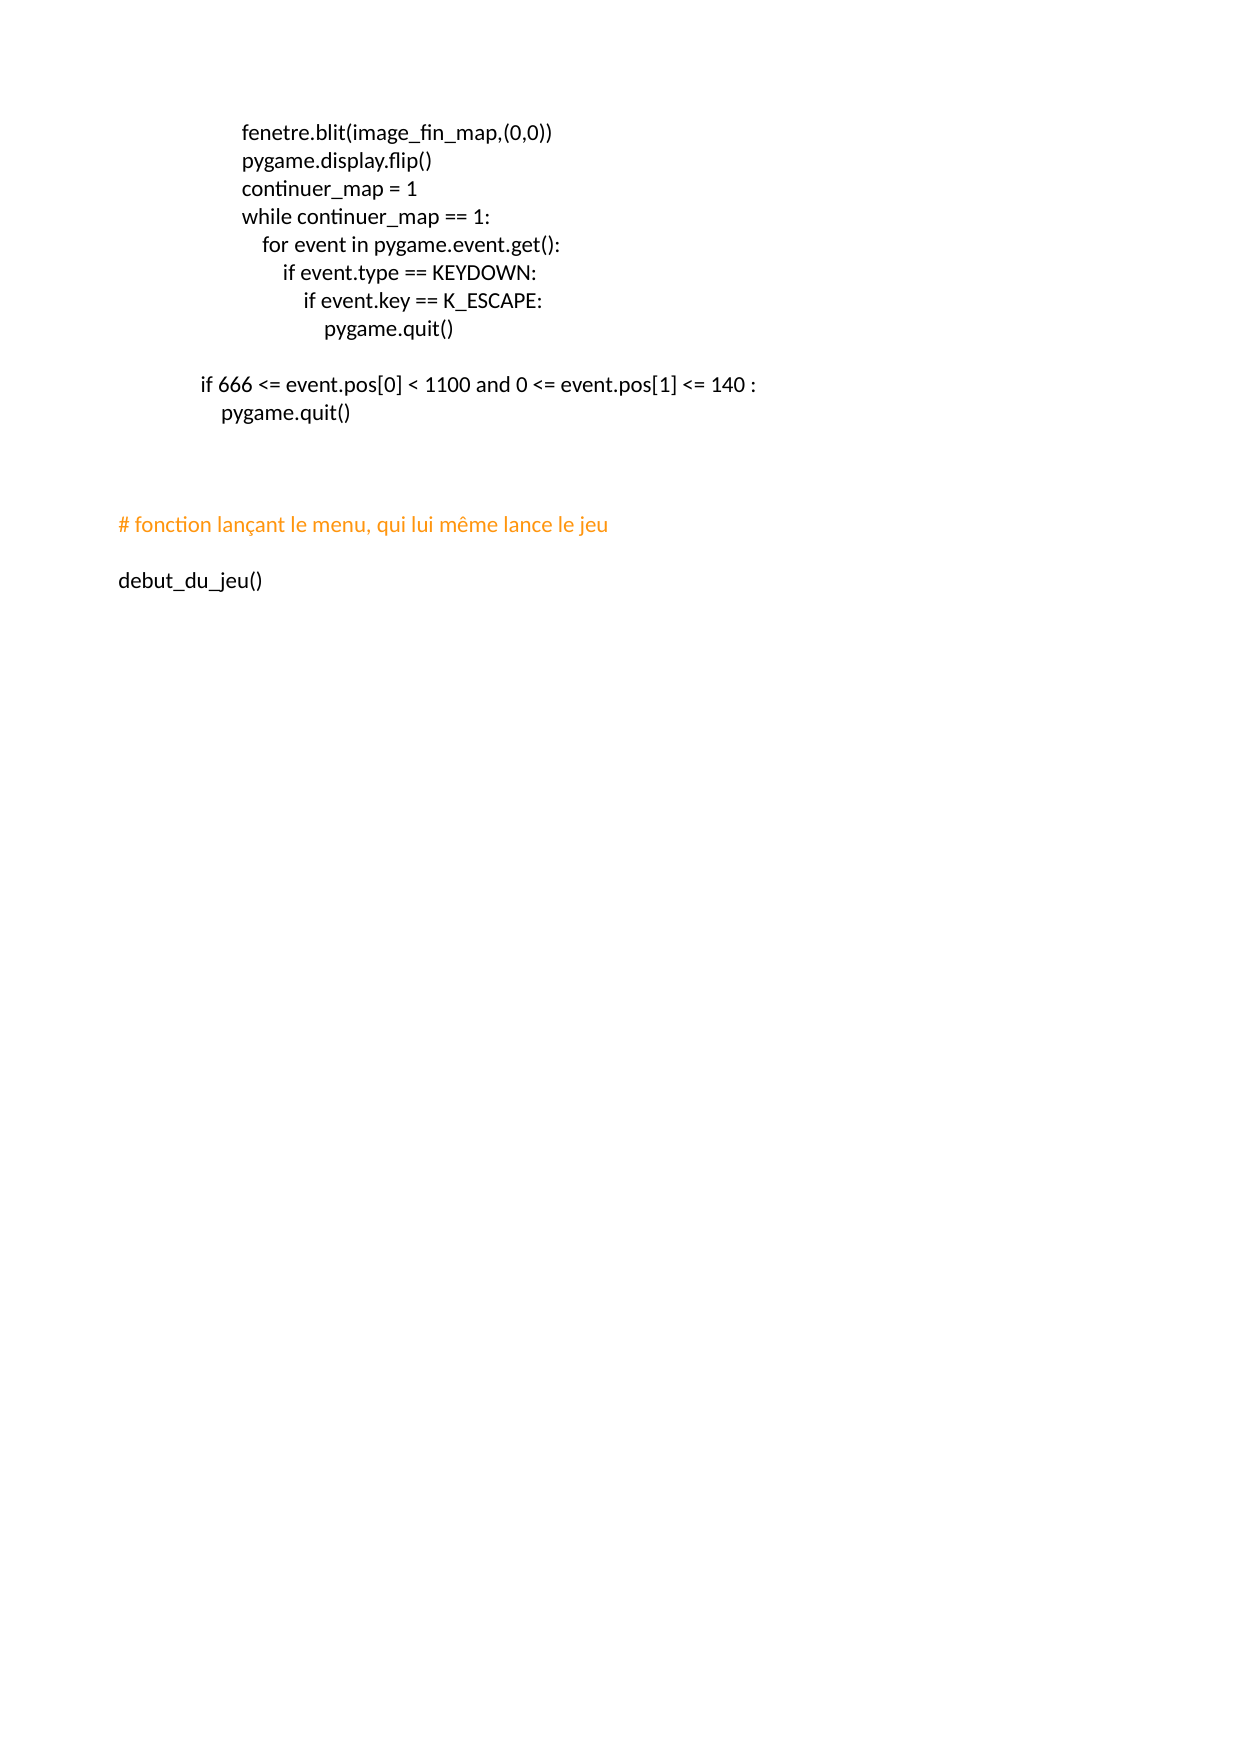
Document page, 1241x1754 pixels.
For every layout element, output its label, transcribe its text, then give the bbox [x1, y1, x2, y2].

text for event in pygame.event.get(): [118, 230, 1122, 258]
text fenetre.blit(image_fin_map,(0,0)) [118, 118, 1122, 146]
text # fonction lançant le menu, qui lui même lance le jeu [118, 510, 1122, 538]
text continuer_map = 1 [118, 174, 1122, 202]
text pygame.quit() [118, 314, 1122, 342]
text while continuer_map == 1: [118, 202, 1122, 230]
text if event.type == KEYDOWN: [118, 258, 1122, 286]
text debut_du_jeu() [118, 566, 1122, 594]
text pygame.quit() [118, 398, 1122, 426]
text if 666 <= event.pos[0] < 1100 and 0 <= event.pos[1] <= 140 : [118, 370, 1122, 398]
text if event.key == K_ESCAPE: [118, 286, 1122, 314]
text pygame.display.flip() [118, 146, 1122, 174]
